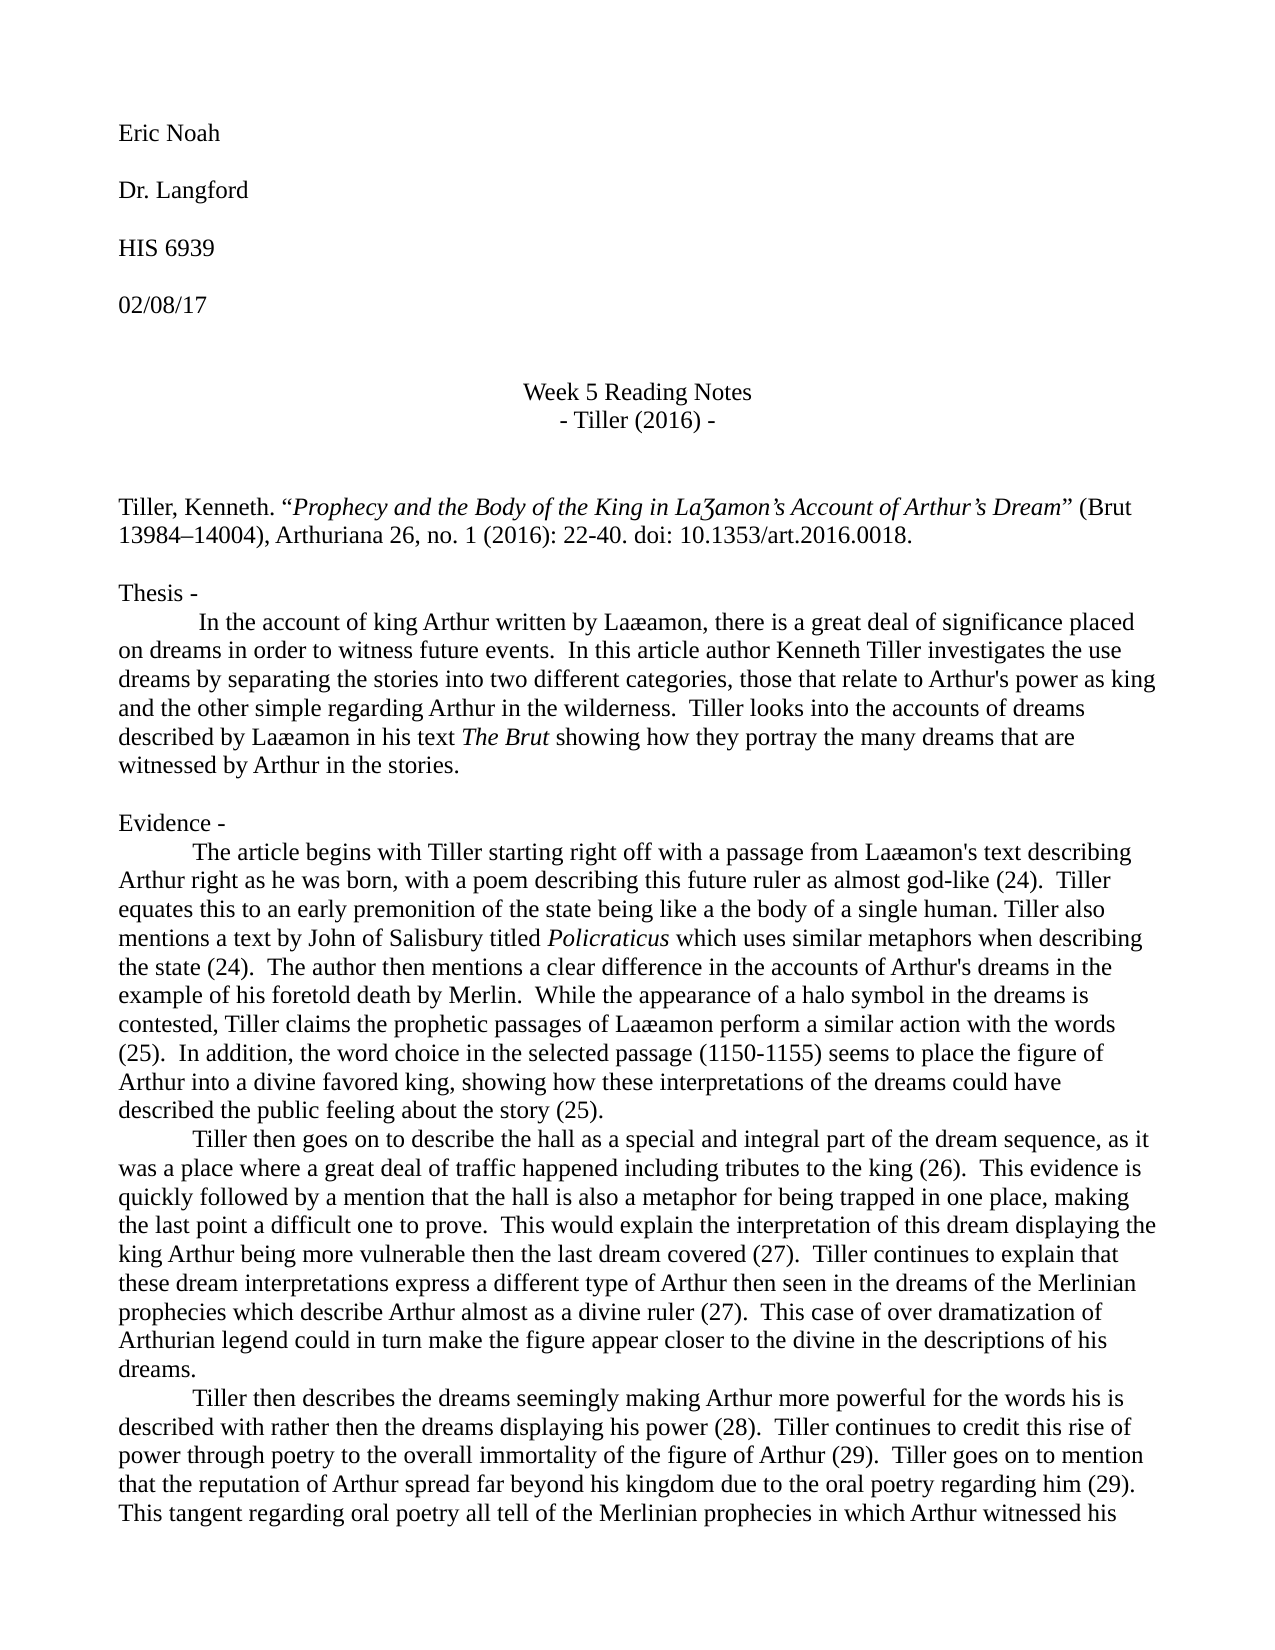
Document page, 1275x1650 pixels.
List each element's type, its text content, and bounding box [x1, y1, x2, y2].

text The article begins with Tiller starting right off with a passage from Laæamon's text describing Arthur right as he was born, with a poem describing this future ruler as almost god-like (24). Tiller equates this to an early premonition of the state being like a the body of a single human. Tiller also mentions a text by John of Salisbury titled Policraticus which uses similar metaphors when describing the state (24). The author then mentions a clear difference in the accounts of Arthur's dreams in the example of his foretold death by Merlin. While the appearance of a halo symbol in the dreams is contested, Tiller claims the prophetic passages of Laæamon perform a similar action with the words (25). In addition, the word choice in the selected passage (1150-1155) seems to place the figure of Arthur into a divine favored king, showing how these interpretations of the dreams could have described the public feeling about the story (25). [118, 837, 1157, 1124]
text Dr. Langford [118, 176, 1157, 204]
text Tiller then goes on to describe the hall as a special and integral part of the dream sequence, as it was a place where a great deal of traffic happened including tributes to the king (26). This evidence is quickly followed by a mention that the hall is also a metaphor for being trapped in one place, making the last point a difficult one to prove. This would explain the interpretation of this dream displaying the king Arthur being more vulnerable then the last dream covered (27). Tiller continues to explain that these dream interpretations express a different type of Arthur then seen in the dreams of the Merlinian prophecies which describe Arthur almost as a divine ruler (27). This case of over dramatization of Arthurian legend could in turn make the figure appear closer to the divine in the descriptions of his dreams. [118, 1124, 1157, 1383]
text Tiller, Kenneth. “Prophecy and the Body of the King in LaƷamon’s Account of Arthur’s Dream” (Brut 13984–14004), Arthuriana 26, no. 1 (2016): 22-40. doi: 10.1353/art.2016.0018. [118, 492, 1157, 549]
text Evidence - [118, 808, 1157, 837]
text - Tiller (2016) - [118, 406, 1157, 434]
text 02/08/17 [118, 291, 1157, 319]
text Eric Noah [118, 118, 1157, 147]
text Week 5 Reading Notes [118, 377, 1157, 406]
text In the account of king Arthur written by Laæamon, there is a great deal of significance placed on dreams in order to witness future events. In this article author Kenneth Tiller investigates the use dreams by separating the stories into two different categories, those that relate to Arthur's power as king and the other simple regarding Arthur in the wilderness. Tiller looks into the accounts of dreams described by Laæamon in his text The Brut showing how they portray the many dreams that are witnessed by Arthur in the stories. [118, 607, 1157, 779]
text Thesis - [118, 578, 1157, 607]
text Tiller then describes the dreams seemingly making Arthur more powerful for the words his is described with rather then the dreams displaying his power (28). Tiller continues to credit this rise of power through poetry to the overall immortality of the figure of Arthur (29). Tiller goes on to mention that the reputation of Arthur spread far beyond his kingdom due to the oral poetry regarding him (29). This tangent regarding oral poetry all tell of the Merlinian prophecies in which Arthur witnessed his [118, 1383, 1157, 1527]
text HIS 6939 [118, 233, 1157, 262]
